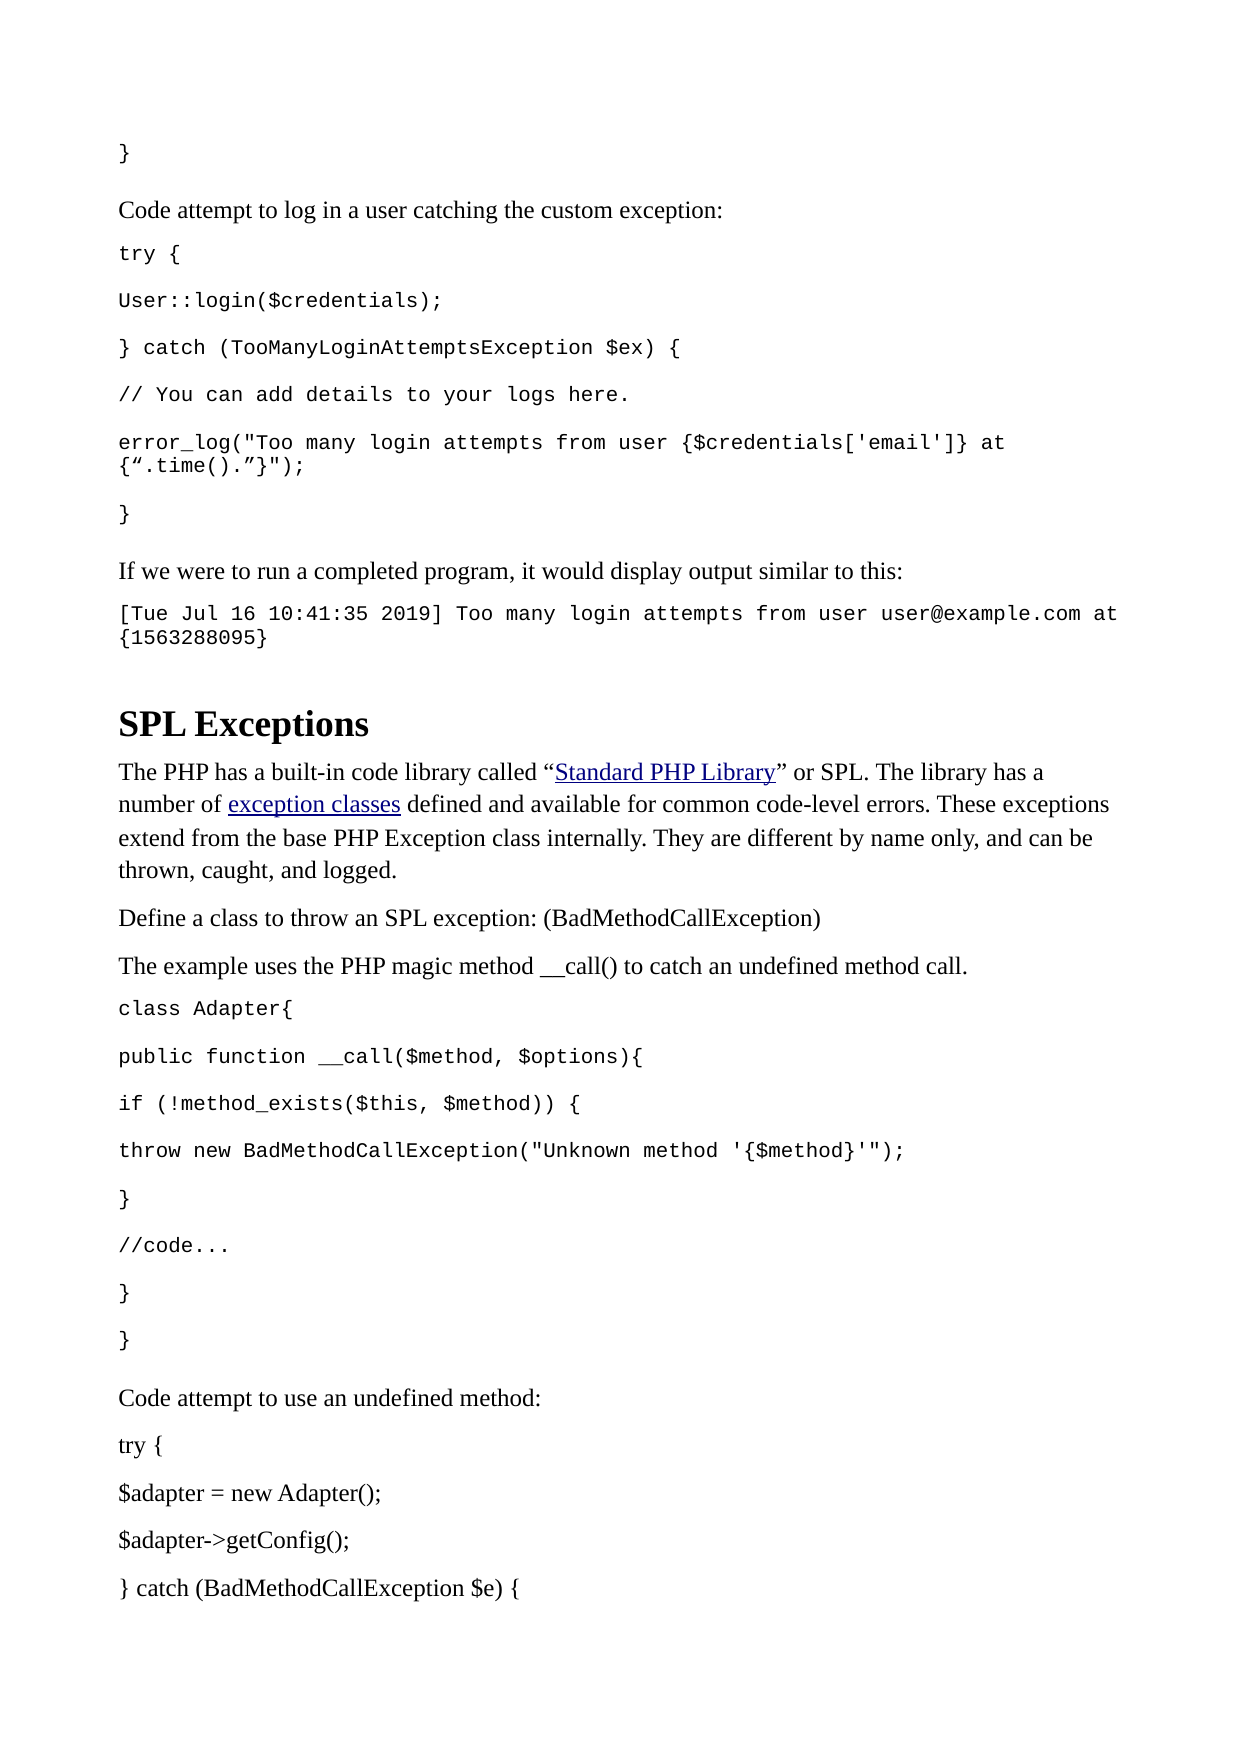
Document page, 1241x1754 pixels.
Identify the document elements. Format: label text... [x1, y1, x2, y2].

text try { [118, 1430, 1122, 1459]
text } [118, 1329, 1122, 1353]
text Code attempt to use an undefined method: [118, 1383, 1122, 1411]
text Code attempt to log in a user catching the custom exception: [118, 195, 1122, 224]
text throw new BadMethodCallException("Unknown method '{$method}'"); [118, 1140, 1122, 1164]
text error_log("Too many login attempts from user {$credentials['email']} at {“.time().”}"); [118, 432, 1122, 479]
text $adapter = new Adapter(); [118, 1478, 1122, 1507]
text } [118, 1282, 1122, 1306]
subtitle SPL Exceptions [118, 701, 1122, 744]
text User::login($credentials); [118, 290, 1122, 313]
text } [118, 503, 1122, 526]
text [Tue Jul 16 10:41:35 2019] Too many login attempts from user user@example.com at {1563288095} [118, 603, 1122, 651]
text try { [118, 242, 1122, 266]
text } catch (BadMethodCallException $e) { [118, 1573, 1122, 1602]
text } catch (TooManyLoginAttemptsException $ex) { [118, 337, 1122, 361]
text if (!method_exists($this, $method)) { [118, 1093, 1122, 1117]
text public function __call($method, $options){ [118, 1046, 1122, 1069]
text // You can add details to your logs here. [118, 384, 1122, 408]
text The example uses the PHP magic method __call() to catch an undefined method call. [118, 951, 1122, 979]
text } [118, 142, 1122, 165]
text $adapter->getConfig(); [118, 1525, 1122, 1554]
text class Adapter{ [118, 998, 1122, 1022]
text Define a class to throw an SPL exception: (BadMethodCallException) [118, 903, 1122, 932]
text //code... [118, 1235, 1122, 1258]
text } [118, 1188, 1122, 1211]
text If we were to run a completed program, it would display output similar to this: [118, 556, 1122, 584]
text The PHP has a built-in code library called “Standard PHP Library” or SPL. The library has a number of exception classes defined and available for common code-level errors. These exceptions extend from the base PHP Exception class internally. They are different by name only, and can be thrown, caught, and logged. [118, 757, 1122, 884]
